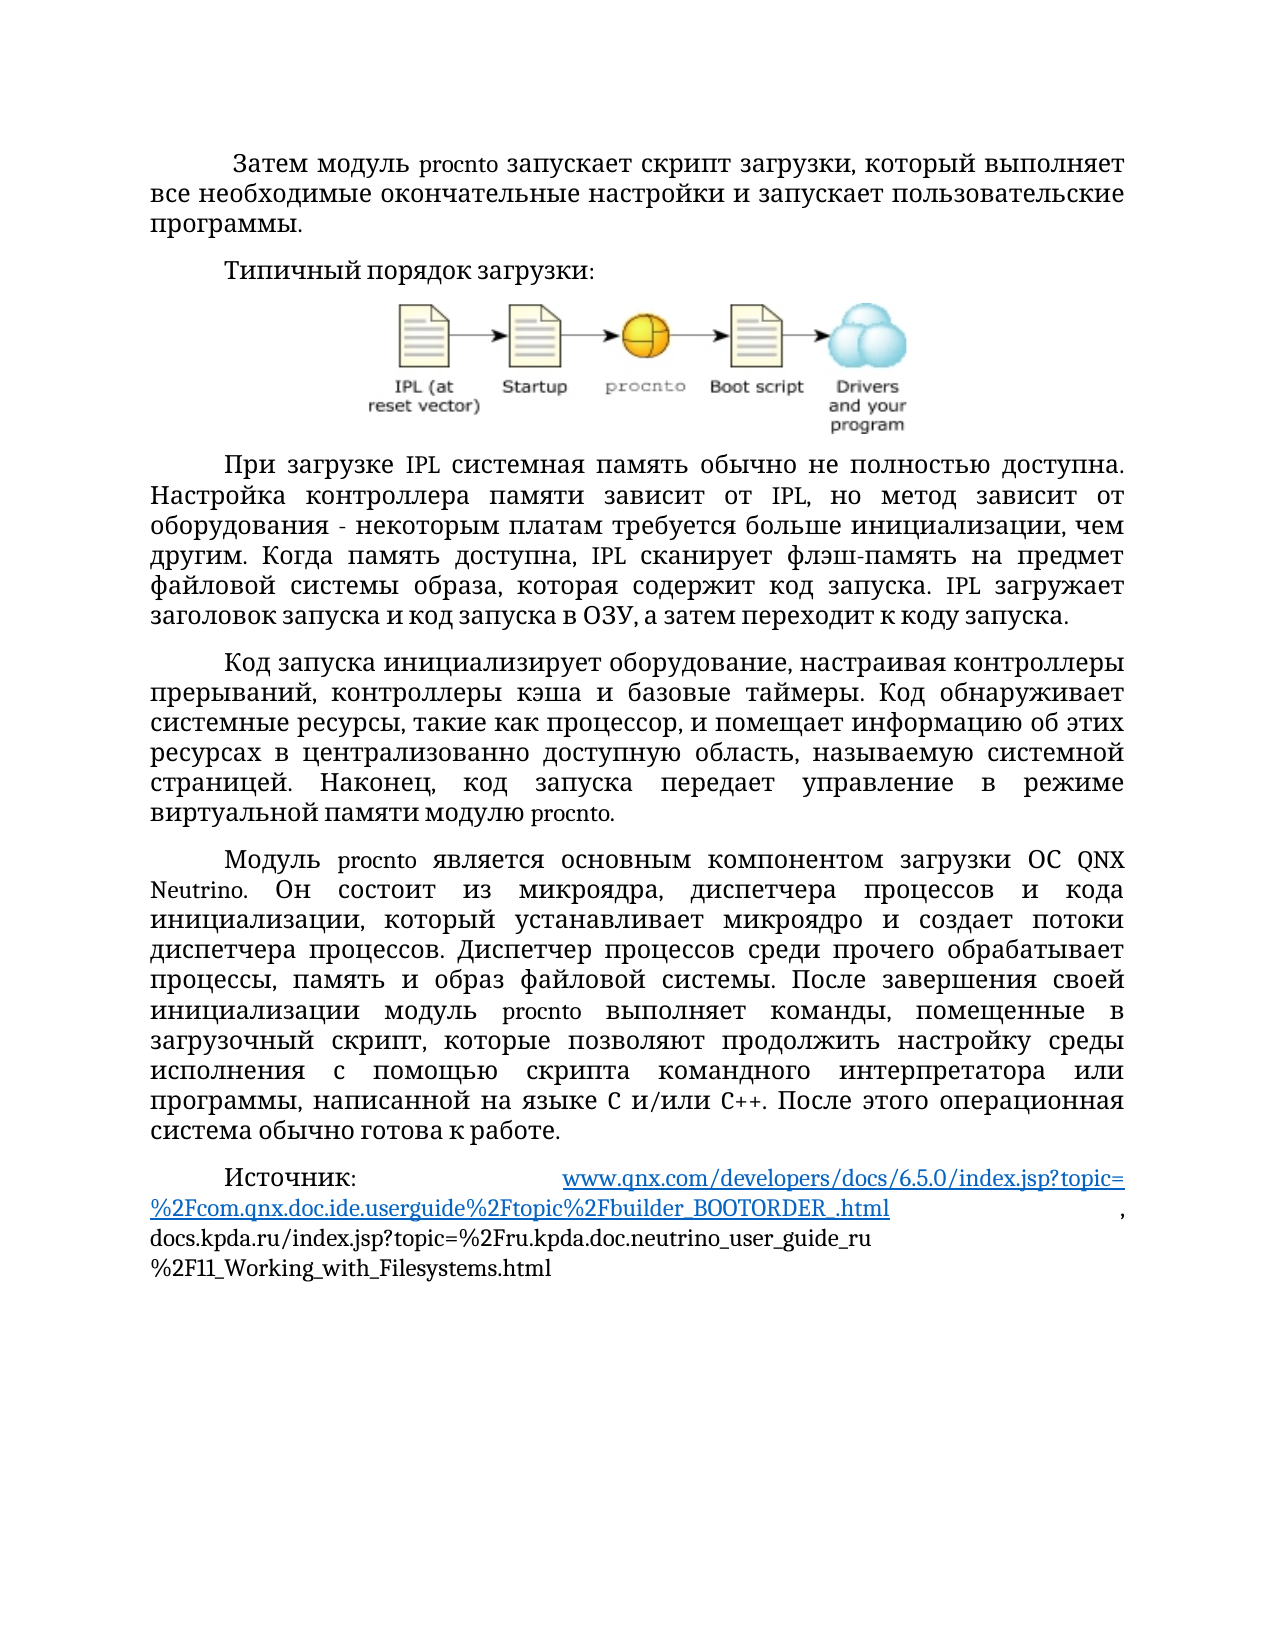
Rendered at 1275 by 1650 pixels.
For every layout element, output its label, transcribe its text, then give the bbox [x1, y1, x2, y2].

text Код запуска инициализирует оборудование, настраивая контроллеры прерываний, контроллеры кэша и базовые таймеры. Код обнаруживает системные ресурсы, такие как процессор, и помещает информацию об этих ресурсах в централизованно доступную область, называемую системной страницей. Наконец, код запуска передает управление в режиме виртуальной памяти модулю procnto. [150, 649, 1125, 828]
text Источник: www.qnx.com/developers/docs/6.5.0/index.jsp?topic=%2Fcom.qnx.doc.ide.userguide%2Ftopic%2Fbuilder_BOOTORDER_.html , docs.kpda.ru/index.jsp?topic=%2Fru.kpda.doc.neutrino_user_guide_ru%2F11_Working_with_Filesystems.html [150, 1164, 1125, 1283]
text Типичный порядок загрузки: [150, 257, 1125, 286]
text При загрузке IPL системная память обычно не полностью доступна. Настройка контроллера памяти зависит от IPL, но метод зависит от оборудования - некоторым платам требуется больше инициализации, чем другим. Когда память доступна, IPL сканирует флэш-память на предмет файловой системы образа, которая содержит код запуска. IPL загружает заголовок запуска и код запуска в ОЗУ, а затем переходит к коду запуска. [150, 451, 1125, 631]
text Затем модуль procnto запускает скрипт загрузки, который выполняет все необходимые окончательные настройки и запускает пользовательские программы. [150, 150, 1125, 239]
picture [368, 303, 907, 434]
text Модуль procnto является основным компонентом загрузки ОС QNX Neutrino. Он состоит из микроядра, диспетчера процессов и кода инициализации, который устанавливает микроядро и создает потоки диспетчера процессов. Диспетчер процессов среди прочего обрабатывает процессы, память и образ файловой системы. После завершения своей инициализации модуль procnto выполняет команды, помещенные в загрузочный скрипт, которые позволяют продолжить настройку среды исполнения с помощью скрипта командного интерпретатора или программы, написанной на языке C и/или C++. После этого операционная система обычно готова к работе. [150, 846, 1125, 1146]
